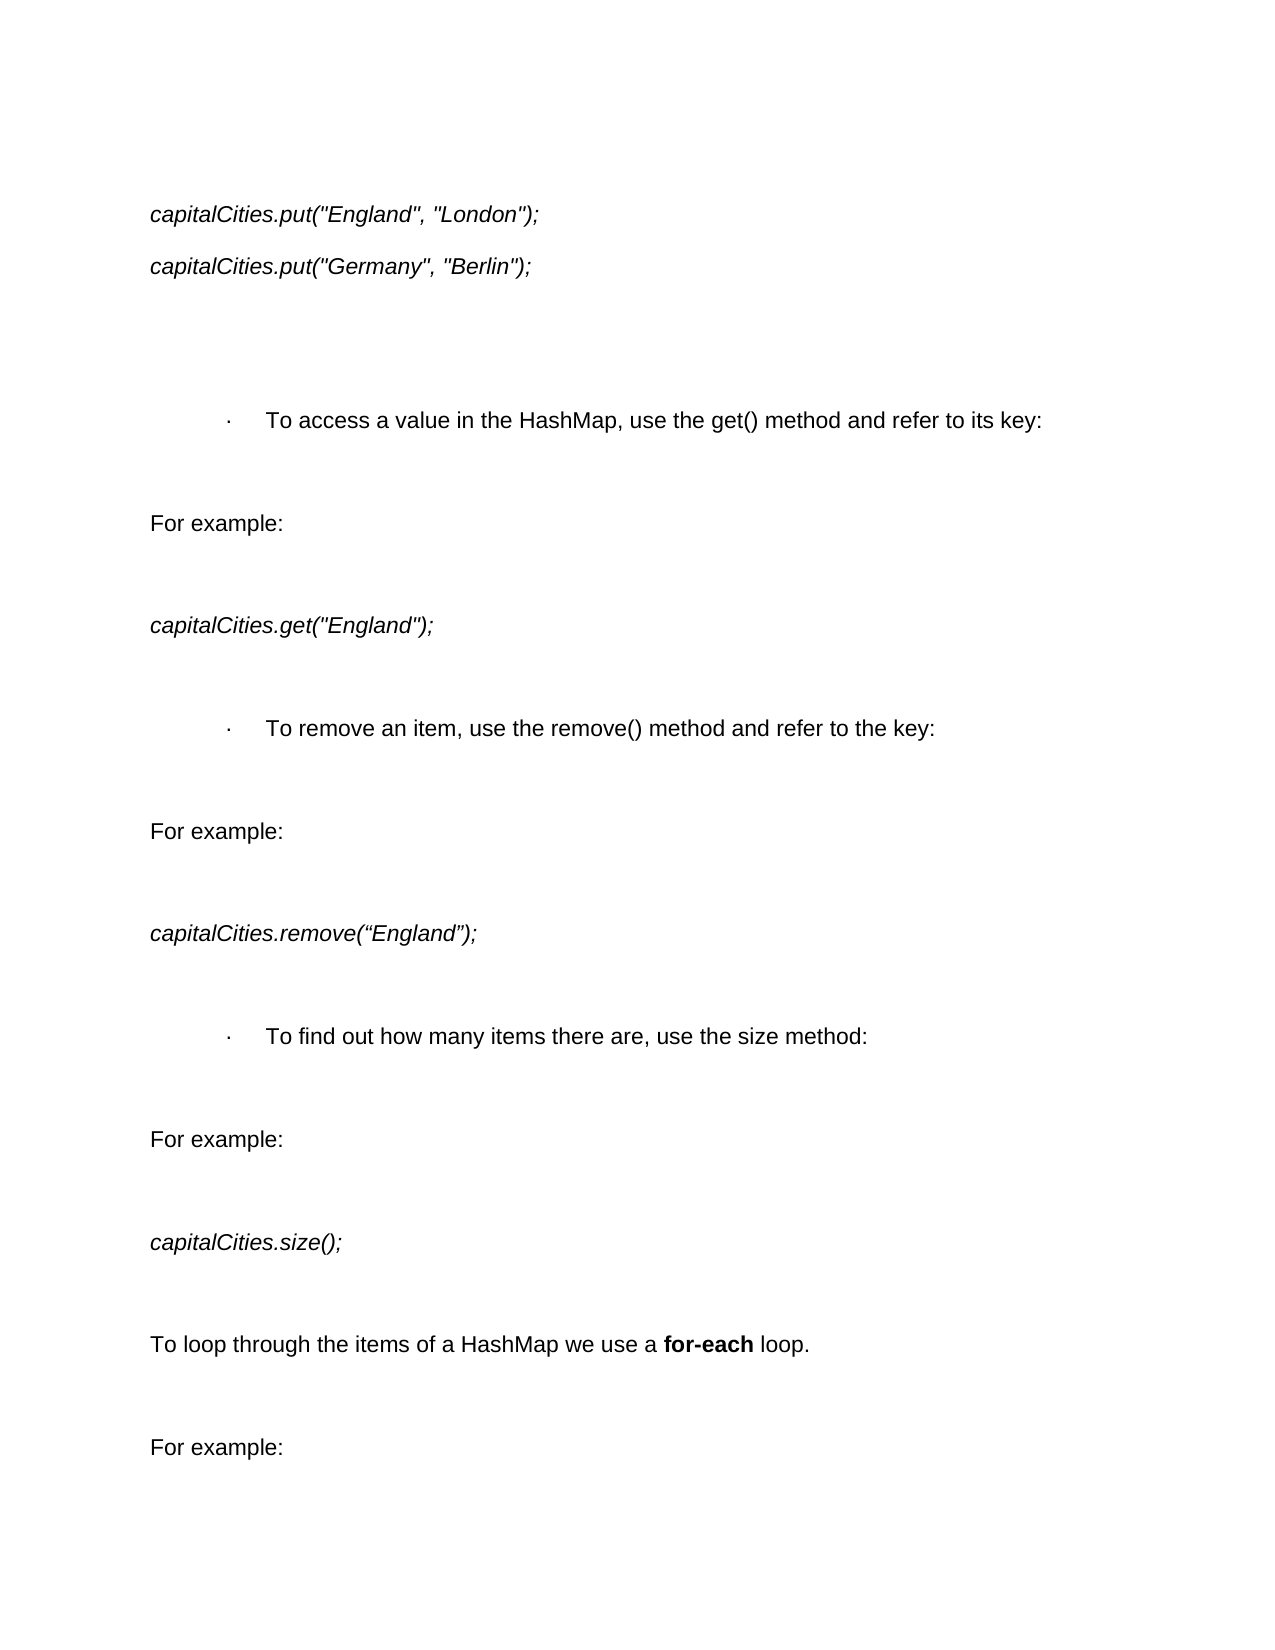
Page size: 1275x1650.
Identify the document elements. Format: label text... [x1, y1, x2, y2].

text To loop through the items of a HashMap we use a for-each loop. [150, 1331, 1125, 1357]
text · To access a value in the HashMap, use the get() method and refer to its key: [225, 407, 1125, 433]
text · To find out how many items there are, use the size method: [225, 1023, 1125, 1049]
text · To remove an item, use the remove() method and refer to the key: [225, 715, 1125, 741]
text capitalCities.get("England"); [150, 612, 1125, 638]
text For example: [150, 1126, 1125, 1152]
text For example: [150, 509, 1125, 536]
text For example: [150, 1434, 1125, 1460]
text capitalCities.put("Germany", "Berlin"); [150, 253, 1125, 279]
text capitalCities.remove(“England”); [150, 920, 1125, 947]
text capitalCities.put("England", "London"); [150, 201, 1125, 228]
text For example: [150, 818, 1125, 844]
text capitalCities.size(); [150, 1228, 1125, 1255]
